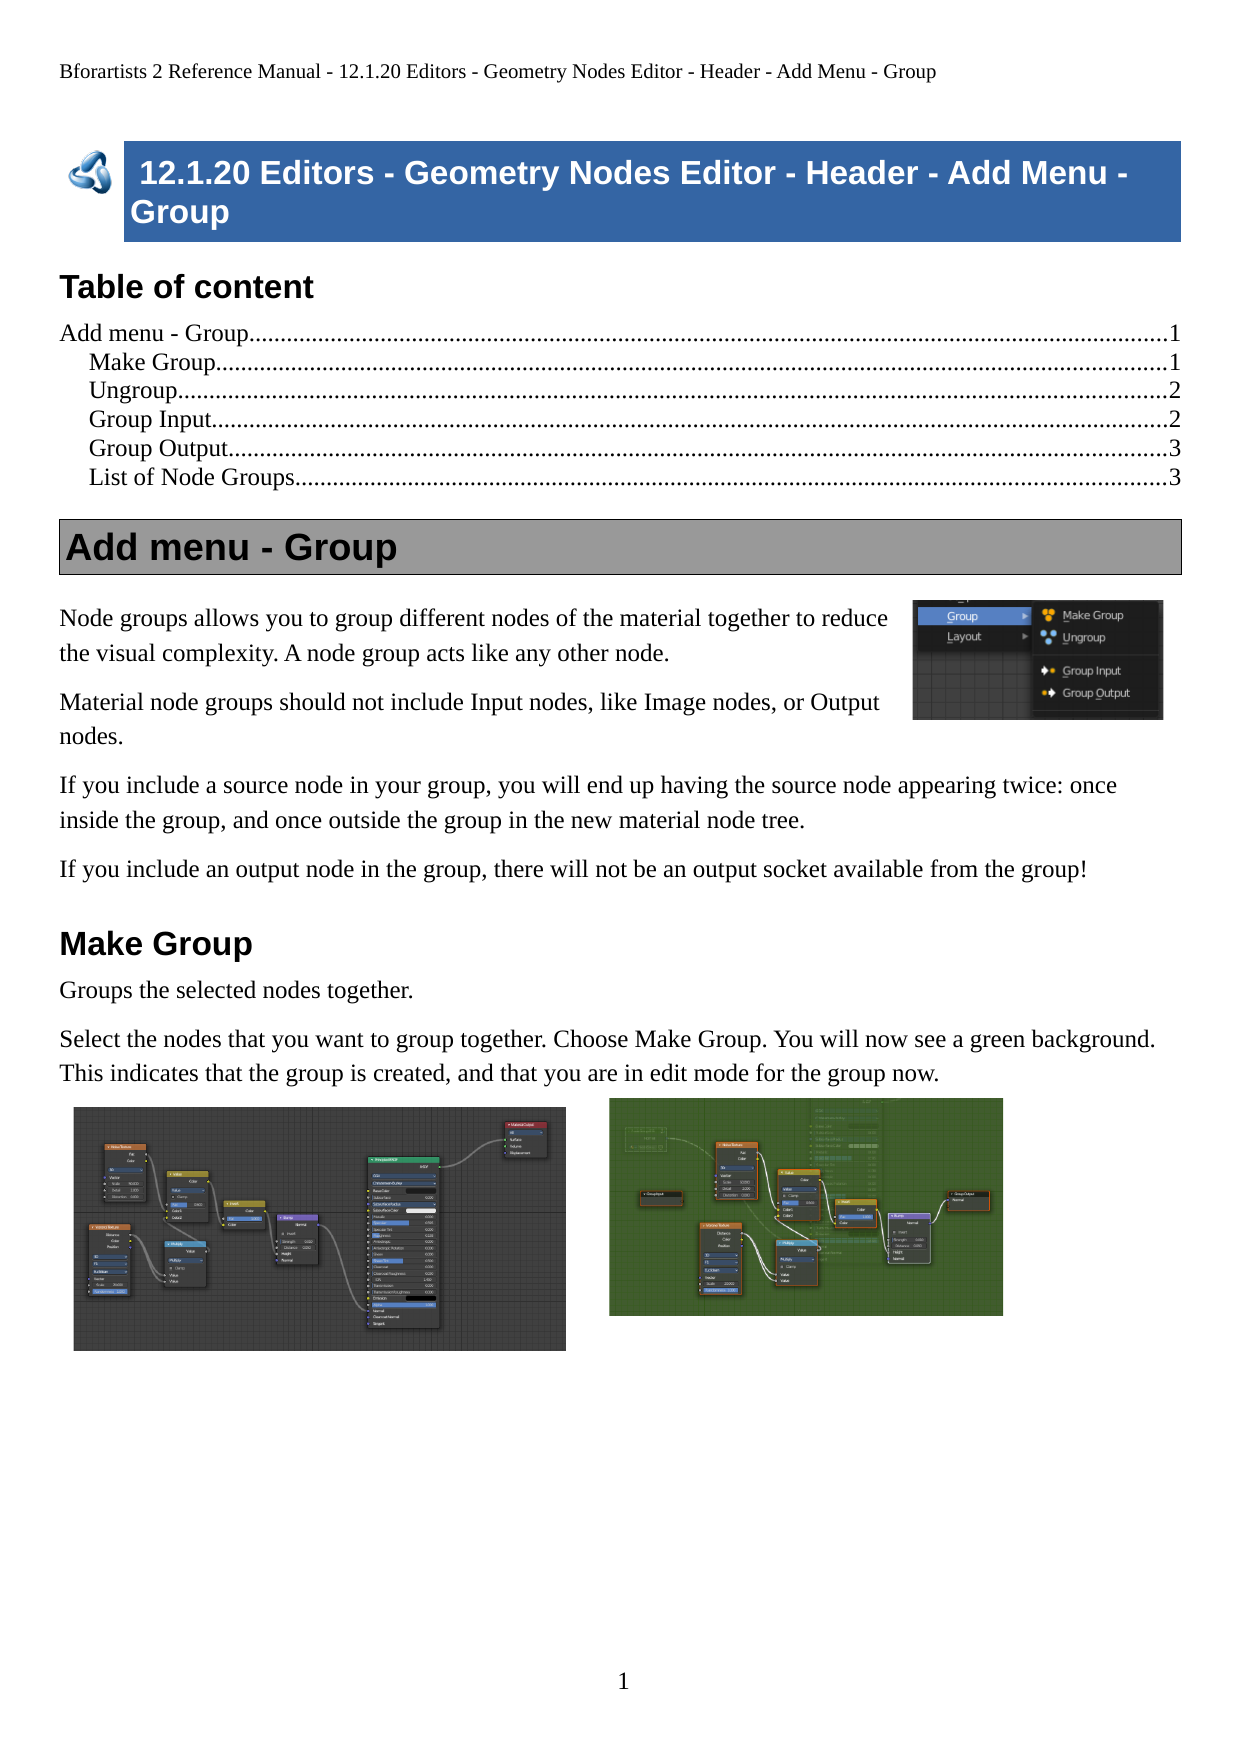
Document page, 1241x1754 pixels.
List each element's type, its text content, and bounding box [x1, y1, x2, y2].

text List of Node Groups 3 [88, 462, 1181, 490]
picture [912, 600, 1164, 720]
subtitle Make Group [59, 924, 1181, 962]
picture [609, 1098, 1004, 1316]
text Groups the selected nodes together. [59, 975, 1181, 1004]
text Group Input 2 [88, 404, 1181, 433]
table_header Add menu - Group [60, 520, 1181, 574]
text Material node groups should not include Input nodes, like Image nodes, or Output nodes. [59, 687, 1181, 750]
table_header [59, 141, 124, 242]
text Add menu - Group 1 [59, 318, 1181, 347]
picture [65, 147, 114, 197]
picture [73, 1107, 566, 1351]
text Group Output 3 [88, 433, 1181, 462]
text Select the nodes that you want to group together. Choose Make Group. You will now see a green background. This indicates that the group is created, and that you are in edit mode for the group now. [59, 1024, 1181, 1087]
text If you include a source node in your group, you will end up having the source node appearing twice: once inside the group, and once outside the group in the new material node tree. [59, 770, 1181, 833]
table_header 12.1.20 Editors - Geometry Nodes Editor - Header - Add Menu - Group [124, 141, 1181, 242]
subtitle Table of content [59, 267, 1181, 305]
text Node groups allows you to group different nodes of the material together to reduce the visual complexity. A node group acts like any other node. [59, 603, 912, 666]
text Make Group 1 [88, 347, 1181, 375]
text If you include an output node in the group, there will not be an output socket available from the group! [59, 854, 1181, 883]
text Ungroup 2 [88, 375, 1181, 404]
